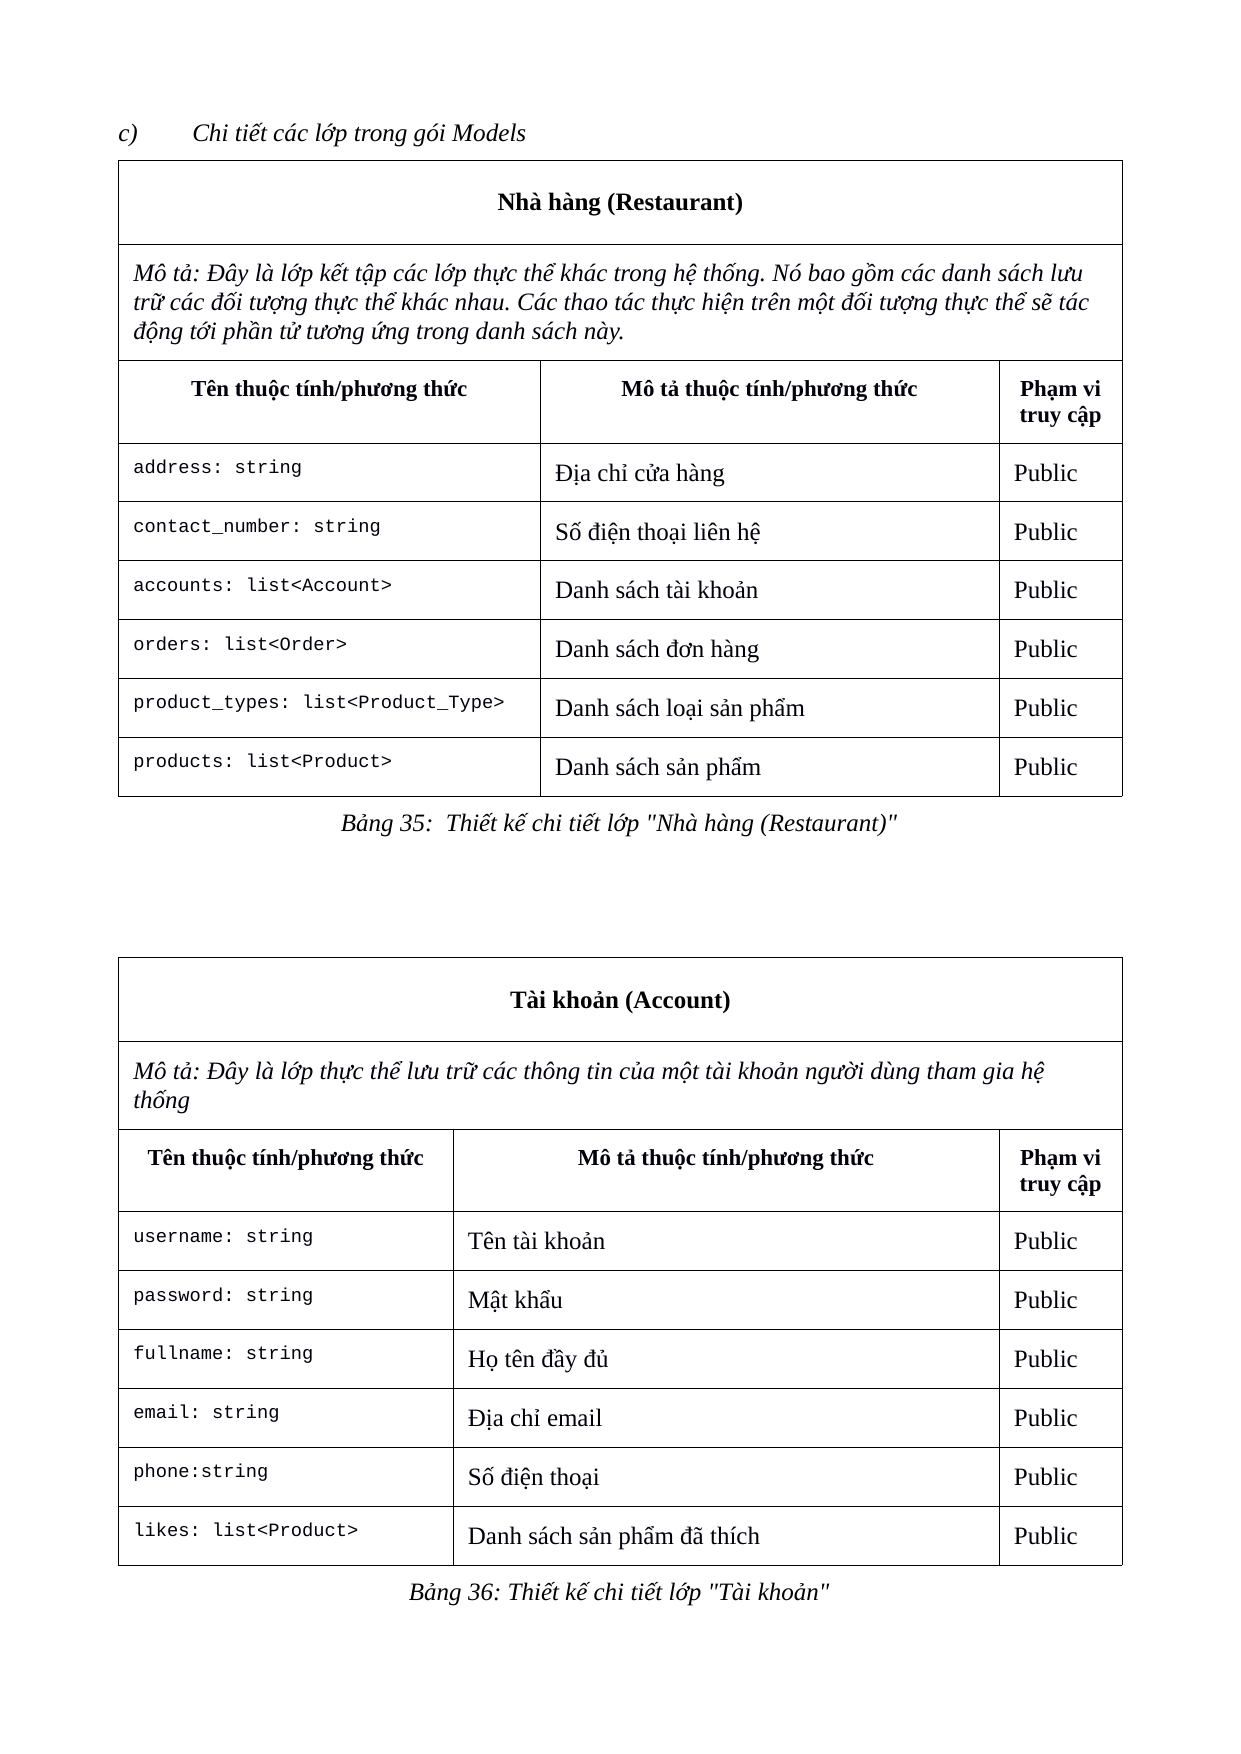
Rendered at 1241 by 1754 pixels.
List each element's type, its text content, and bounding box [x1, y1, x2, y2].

table_cell Mô tả: Đây là lớp thực thể lưu trữ các thông tin của một tài khoản người dùng tham gia hệ thống [119, 1042, 1122, 1128]
table_cell contact_number: string [119, 502, 540, 560]
table_cell Địa chỉ cửa hàng [541, 444, 999, 501]
table_cell phone:string [119, 1448, 453, 1506]
table_cell Mô tả thuộc tính/phương thức [454, 1130, 999, 1211]
table_cell products: list<Product> [119, 738, 540, 796]
table_cell product_types: list<Product_Type> [119, 679, 540, 737]
table_cell Địa chỉ email [454, 1389, 999, 1447]
table_cell Số điện thoại liên hệ [541, 502, 999, 560]
table_cell Mật khẩu [454, 1271, 999, 1329]
table_cell Public [1000, 620, 1122, 678]
table_cell accounts: list<Account> [119, 561, 540, 619]
table_cell Public [1000, 1448, 1122, 1506]
table_cell Public [1000, 1271, 1122, 1329]
table_cell Danh sách loại sản phẩm [541, 679, 999, 737]
table_cell Mô tả thuộc tính/phương thức [541, 361, 999, 443]
table_cell Số điện thoại [454, 1448, 999, 1506]
table_cell Tên thuộc tính/phương thức [119, 361, 540, 443]
table_cell Tên thuộc tính/phương thức [119, 1130, 453, 1211]
table_cell Danh sách đơn hàng [541, 620, 999, 678]
table_cell Phạm vi truy cập [1000, 361, 1122, 443]
subtitle Chi tiết các lớp trong gói Models [118, 118, 1122, 147]
text Bảng 35: Thiết kế chi tiết lớp "Nhà hàng (Restaurant)" [118, 808, 1122, 837]
table_cell Mô tả: Đây là lớp kết tập các lớp thực thể khác trong hệ thống. Nó bao gồm các danh sách lưu trữ các đối tượng thực thể khác nhau. Các thao tác thực hiện trên một đối tượng thực thể sẽ tác động tới phần tử tương ứng trong danh sách này. [119, 245, 1122, 360]
table_header Tài khoản (Account) [119, 958, 1122, 1041]
table_cell username: string [119, 1212, 453, 1270]
table_cell orders: list<Order> [119, 620, 540, 678]
table_cell Public [1000, 1330, 1122, 1388]
table_cell likes: list<Product> [119, 1507, 453, 1564]
table_cell Public [1000, 1212, 1122, 1270]
table_cell Public [1000, 738, 1122, 796]
table_cell Public [1000, 1389, 1122, 1447]
table_cell password: string [119, 1271, 453, 1329]
table_cell Public [1000, 444, 1122, 501]
table_cell email: string [119, 1389, 453, 1447]
table_cell Public [1000, 679, 1122, 737]
table_cell Danh sách sản phẩm [541, 738, 999, 796]
table_cell Public [1000, 561, 1122, 619]
table_cell Phạm vi truy cập [1000, 1130, 1122, 1211]
table_cell Danh sách sản phẩm đã thích [454, 1507, 999, 1564]
table_cell Tên tài khoản [454, 1212, 999, 1270]
table_cell fullname: string [119, 1330, 453, 1388]
table_header Nhà hàng (Restaurant) [119, 161, 1122, 243]
table_cell Họ tên đầy đủ [454, 1330, 999, 1388]
table_cell address: string [119, 444, 540, 501]
table_cell Public [1000, 1507, 1122, 1564]
text Bảng 36: Thiết kế chi tiết lớp "Tài khoản" [118, 1577, 1122, 1606]
table_cell Danh sách tài khoản [541, 561, 999, 619]
table_cell Public [1000, 502, 1122, 560]
